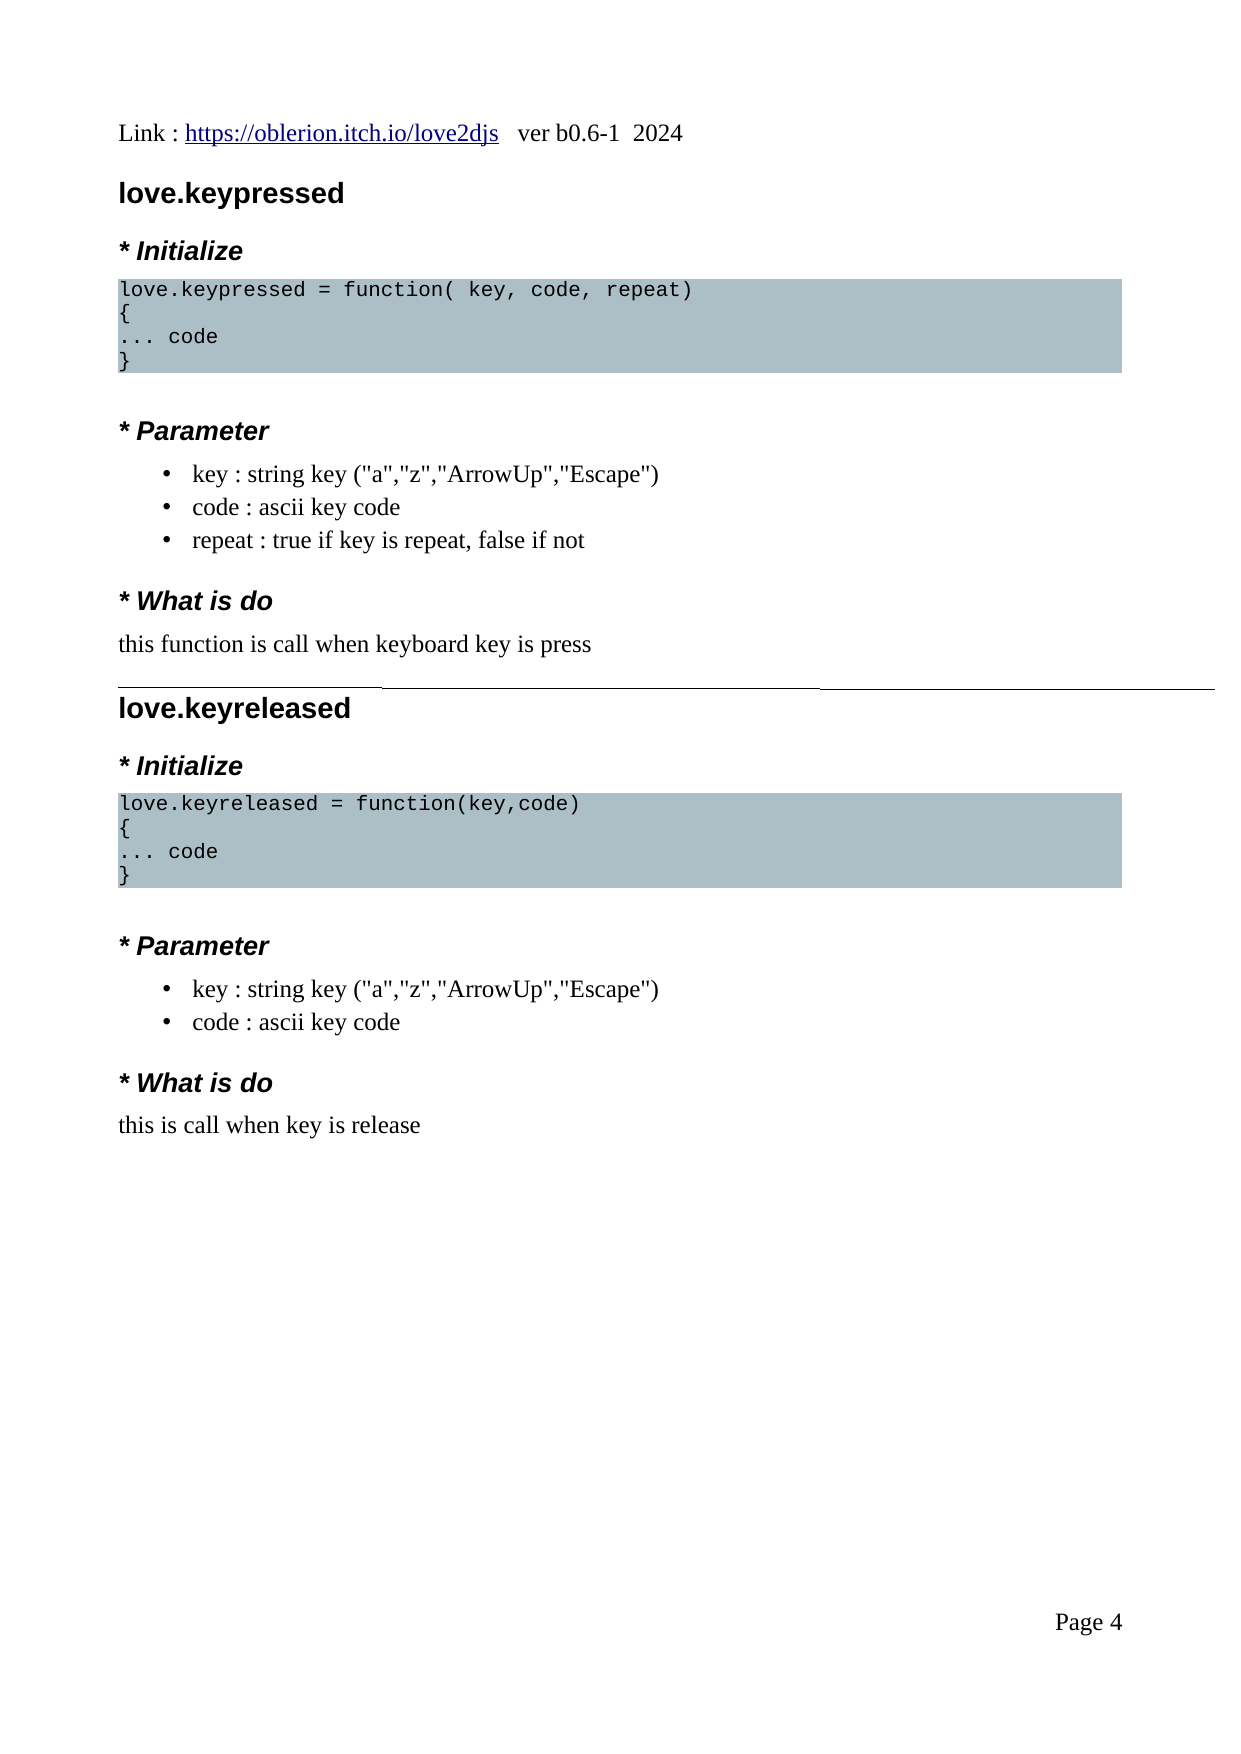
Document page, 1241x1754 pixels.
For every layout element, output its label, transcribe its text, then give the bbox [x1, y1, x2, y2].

text love.keyreleased = function(key,code) [118, 793, 1122, 817]
list code : ascii key code [162, 492, 1122, 521]
subtitle * What is do [118, 1067, 1122, 1098]
subtitle * What is do [118, 585, 1122, 616]
subtitle * Parameter [118, 415, 1122, 446]
text this is call when key is release [118, 1111, 1122, 1139]
text } [118, 349, 1122, 373]
subtitle * Initialize [118, 749, 1122, 781]
text { [118, 302, 1122, 326]
list repeat : true if key is repeat, false if not [162, 525, 1122, 554]
subtitle * Parameter [118, 930, 1122, 961]
list code : ascii key code [162, 1007, 1122, 1035]
text love.keypressed = function( key, code, repeat) [118, 279, 1122, 302]
subtitle love.keyreleased [118, 691, 1122, 724]
text { [118, 817, 1122, 841]
text this function is call when keyboard key is press [118, 629, 1122, 658]
list key : string key ("a","z","ArrowUp","Escape") [162, 974, 1122, 1002]
subtitle love.keypressed [118, 176, 1122, 210]
subtitle * Initialize [118, 235, 1122, 266]
list key : string key ("a","z","ArrowUp","Escape") [162, 459, 1122, 488]
text ... code [118, 841, 1122, 864]
text } [118, 864, 1122, 888]
text ... code [118, 326, 1122, 349]
